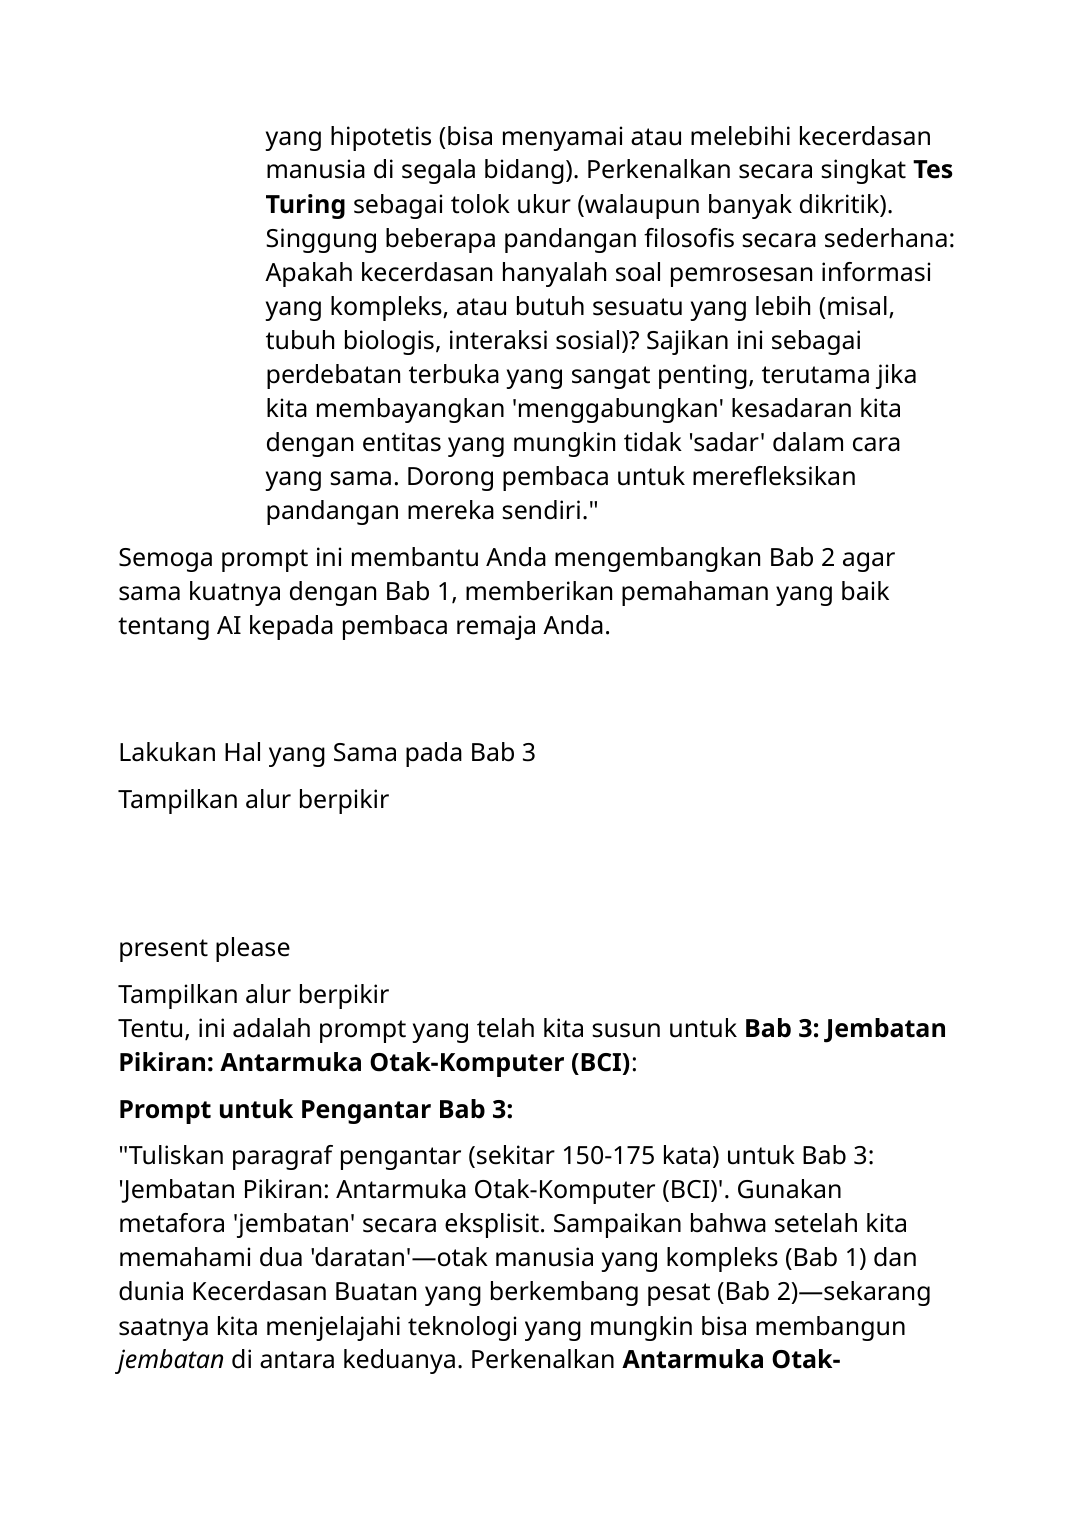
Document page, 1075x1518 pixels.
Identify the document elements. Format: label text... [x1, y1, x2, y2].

text Lakukan Hal yang Sama pada Bab 3 [118, 735, 957, 769]
text Prompt untuk Pengantar Bab 3: [118, 1091, 957, 1125]
text Tampilkan alur berpikir [118, 781, 957, 815]
text Semoga prompt ini membantu Anda mengembangkan Bab 2 agar sama kuatnya dengan Bab 1, memberikan pemahaman yang baik tentang AI kepada pembaca remaja Anda. [118, 539, 957, 642]
list yang hipotetis (bisa menyamai atau melebihi kecerdasan manusia di segala bidang). Perkenalkan secara singkat Tes Turing sebagai tolok ukur (walaupun banyak dikritik). Singgung beberapa pandangan filosofis secara sederhana: Apakah kecerdasan hanyalah soal pemrosesan informasi yang kompleks, atau butuh sesuatu yang lebih (misal, tubuh biologis, interaksi sosial)? Sajikan ini sebagai perdebatan terbuka yang sangat penting, terutama jika kita membayangkan 'menggabungkan' kesadaran kita dengan entitas yang mungkin tidak 'sadar' dalam cara yang sama. Dorong pembaca untuk merefleksikan pandangan mereka sendiri." [236, 118, 957, 527]
text present please [118, 930, 957, 964]
text "Tuliskan paragraf pengantar (sekitar 150-175 kata) untuk Bab 3: 'Jembatan Pikiran: Antarmuka Otak-Komputer (BCI)'. Gunakan metafora 'jembatan' secara eksplisit. Sampaikan bahwa setelah kita memahami dua 'daratan'—otak manusia yang kompleks (Bab 1) dan dunia Kecerdasan Buatan yang berkembang pesat (Bab 2)—sekarang saatnya kita menjelajahi teknologi yang mungkin bisa membangun jembatan di antara keduanya. Perkenalkan Antarmuka Otak- [118, 1138, 957, 1376]
text Tampilkan alur berpikir [118, 977, 957, 1011]
text Tentu, ini adalah prompt yang telah kita susun untuk Bab 3: Jembatan Pikiran: Antarmuka Otak-Komputer (BCI): [118, 1011, 957, 1079]
